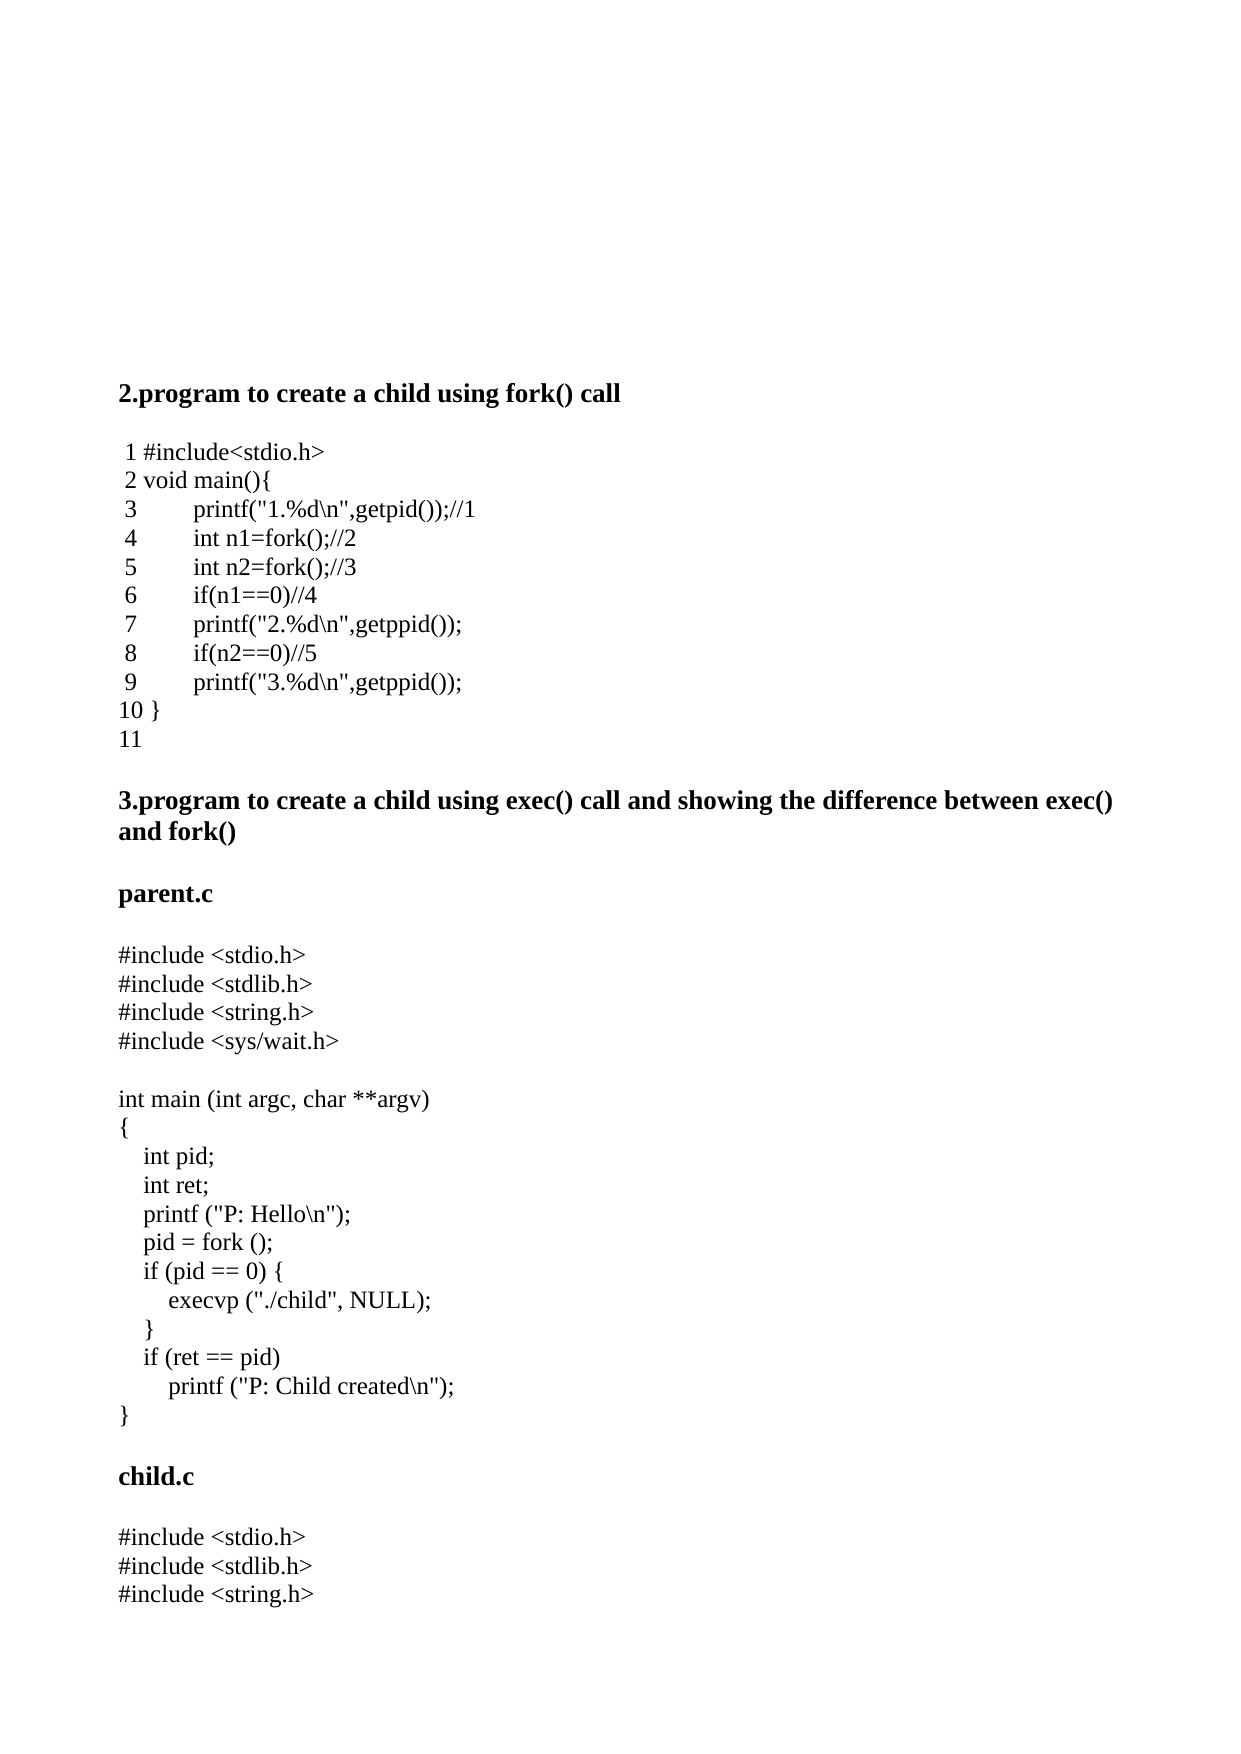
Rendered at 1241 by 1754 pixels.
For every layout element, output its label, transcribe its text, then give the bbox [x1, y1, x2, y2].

text } [118, 1400, 1122, 1429]
text if (ret == pid) [118, 1342, 1122, 1371]
text #include <string.h> [118, 1579, 1122, 1608]
text { [118, 1112, 1122, 1141]
text #include <stdlib.h> [118, 969, 1122, 997]
text int main (int argc, char **argv) [118, 1084, 1122, 1112]
text execvp ("./child", NULL); [118, 1285, 1122, 1314]
text int pid; [118, 1141, 1122, 1170]
text 10 } [118, 696, 1122, 724]
text 4 int n1=fork();//2 [118, 523, 1122, 552]
text #include <sys/wait.h> [118, 1026, 1122, 1055]
text } [118, 1314, 1122, 1342]
text 1 #include<stdio.h> [118, 437, 1122, 466]
text pid = fork (); [118, 1227, 1122, 1256]
text printf ("P: Child created\n"); [118, 1371, 1122, 1400]
text int ret; [118, 1170, 1122, 1199]
text 3.program to create a child using exec() call and showing the difference between exec() and fork() [118, 784, 1122, 846]
text #include <string.h> [118, 997, 1122, 1026]
text 7 printf("2.%d\n",getppid()); [118, 609, 1122, 638]
text parent.c [118, 878, 1122, 909]
text 9 printf("3.%d\n",getppid()); [118, 667, 1122, 696]
text #include <stdio.h> [118, 1522, 1122, 1551]
text 11 [118, 724, 1122, 753]
text child.c [118, 1460, 1122, 1491]
text 2 void main(){ [118, 466, 1122, 494]
text 5 int n2=fork();//3 [118, 552, 1122, 581]
text #include <stdlib.h> [118, 1551, 1122, 1579]
text 6 if(n1==0)//4 [118, 581, 1122, 609]
text 3 printf("1.%d\n",getpid());//1 [118, 494, 1122, 523]
text printf ("P: Hello\n"); [118, 1199, 1122, 1227]
text if (pid == 0) { [118, 1256, 1122, 1285]
text #include <stdio.h> [118, 940, 1122, 969]
text 2.program to create a child using fork() call [118, 377, 1122, 408]
text 8 if(n2==0)//5 [118, 638, 1122, 667]
